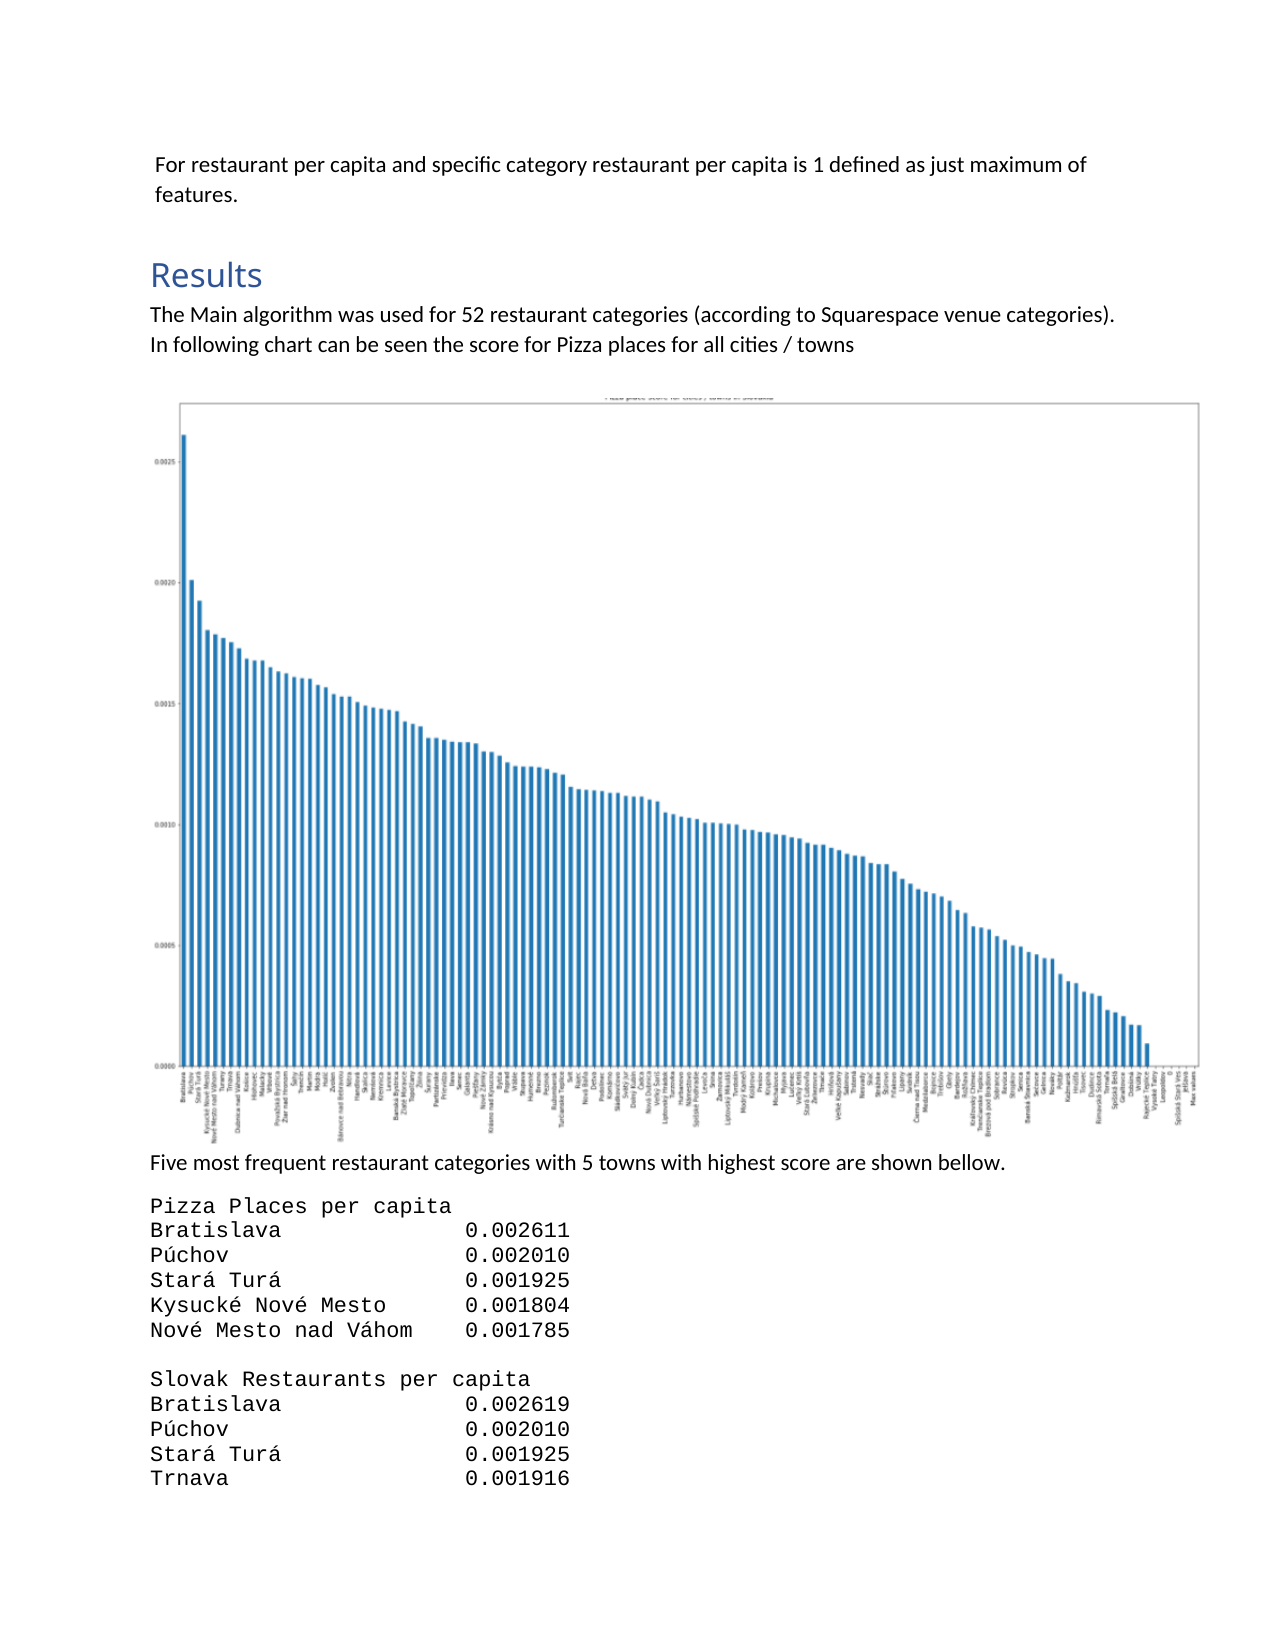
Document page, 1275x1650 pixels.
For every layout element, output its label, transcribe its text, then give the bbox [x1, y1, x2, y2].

text Five most frequent restaurant categories with 5 towns with highest score are shown bellow. [150, 1147, 1125, 1176]
text Kysucké Nové Mesto 0.001804 [150, 1294, 1125, 1319]
text Trnava 0.001916 [150, 1468, 1125, 1492]
subtitle Results [150, 251, 1125, 297]
text Nové Mesto nad Váhom 0.001785 [150, 1319, 1125, 1344]
text Bratislava 0.002619 [150, 1393, 1125, 1418]
text Pizza Places per capita [150, 1195, 1125, 1220]
text The Main algorithm was used for 52 restaurant categories (according to Squarespace venue categories). In following chart can be seen the score for Pizza places for all cities / towns [150, 300, 1125, 358]
text Púchov 0.002010 [150, 1418, 1125, 1443]
text Stará Turá 0.001925 [150, 1269, 1125, 1294]
text Slovak Restaurants per capita [150, 1368, 1125, 1393]
text Stará Turá 0.001925 [150, 1443, 1125, 1468]
text [150, 376, 1125, 398]
text For restaurant per capita and specific category restaurant per capita is 1 defined as just maximum of features. [155, 150, 1125, 208]
text Bratislava 0.002611 [150, 1220, 1125, 1244]
text Púchov 0.002010 [150, 1244, 1125, 1269]
